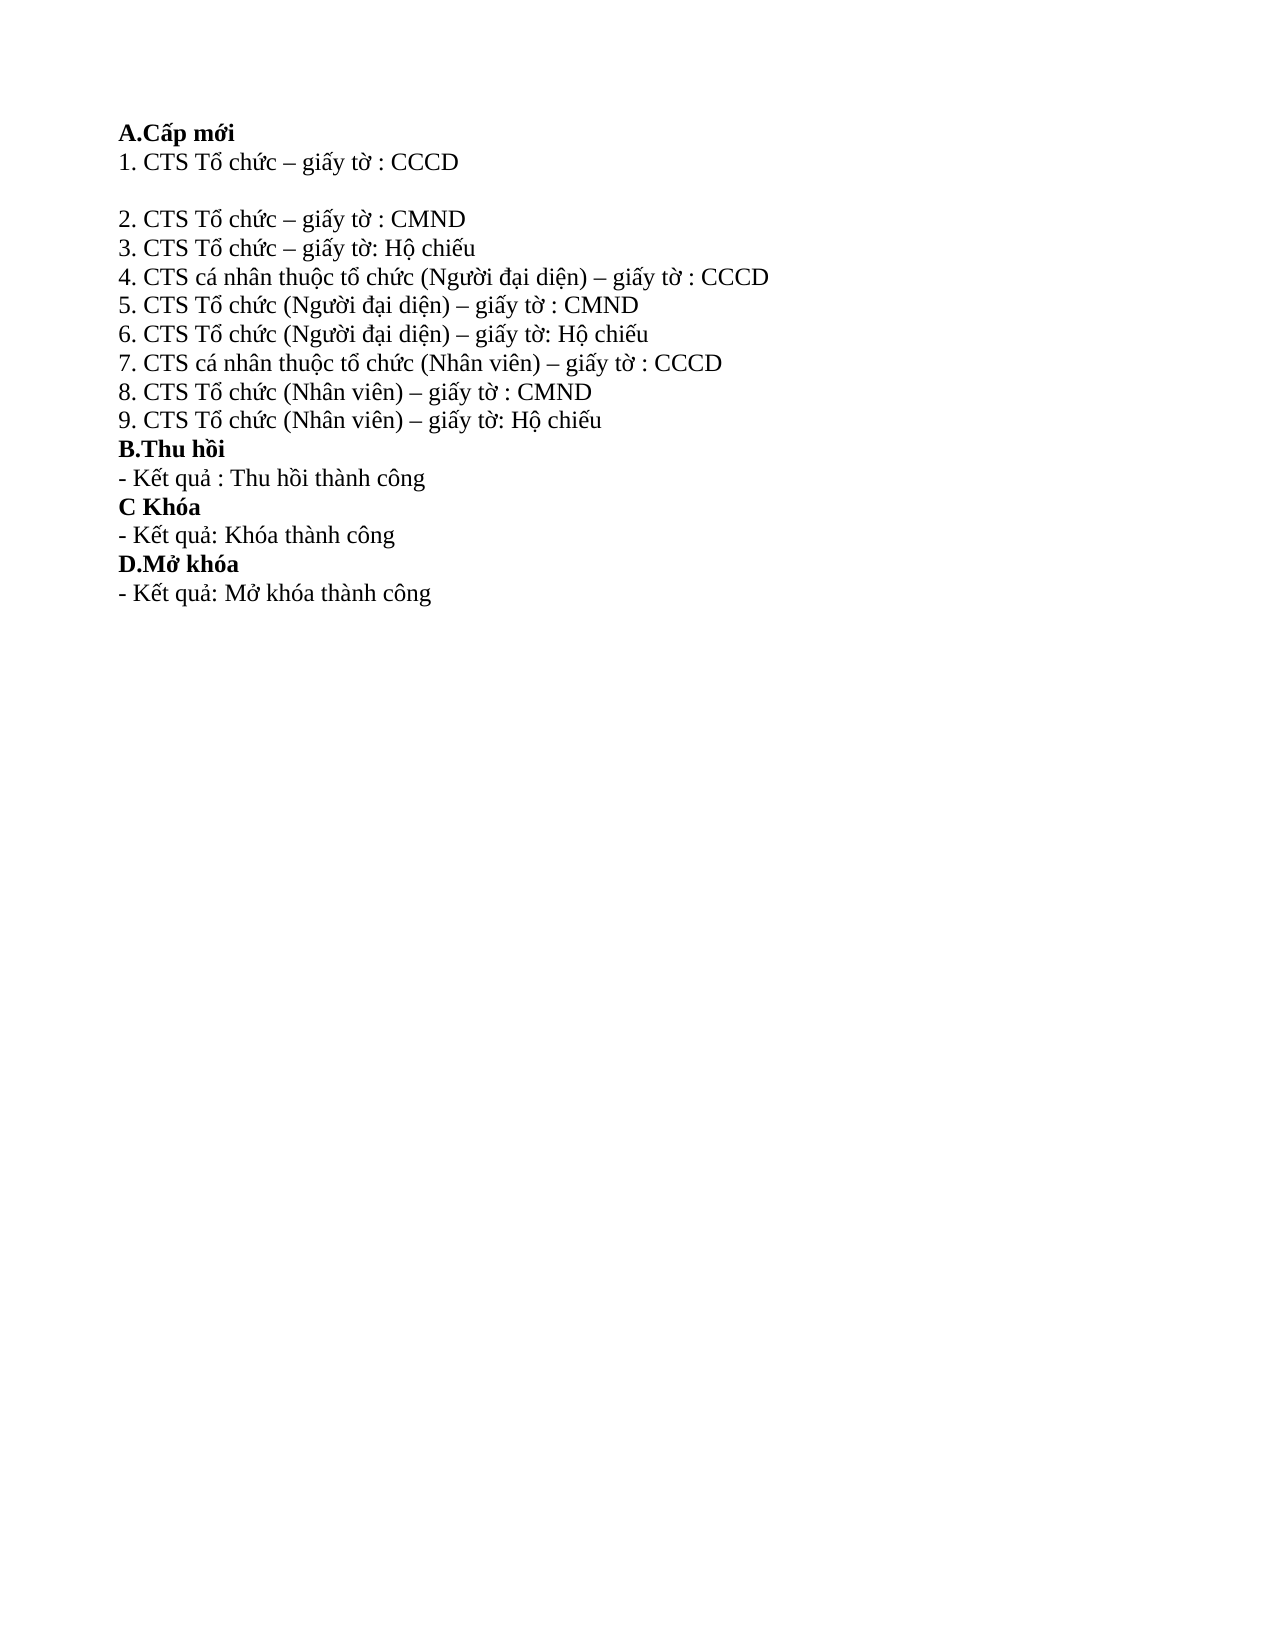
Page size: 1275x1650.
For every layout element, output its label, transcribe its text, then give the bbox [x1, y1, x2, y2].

text 7. CTS cá nhân thuộc tổ chức (Nhân viên) – giấy tờ : CCCD [118, 348, 1157, 377]
text 2. CTS Tổ chức – giấy tờ : CMND [118, 204, 1157, 233]
text 4. CTS cá nhân thuộc tổ chức (Người đại diện) – giấy tờ : CCCD [118, 262, 1157, 291]
text B.Thu hồi [118, 434, 1157, 463]
text 8. CTS Tổ chức (Nhân viên) – giấy tờ : CMND [118, 377, 1157, 406]
text - Kết quả: Mở khóa thành công [118, 578, 1157, 607]
text - Kết quả: Khóa thành công [118, 521, 1157, 549]
text 1. CTS Tổ chức – giấy tờ : CCCD [118, 147, 1157, 176]
text 5. CTS Tổ chức (Người đại diện) – giấy tờ : CMND [118, 291, 1157, 319]
text A.Cấp mới [118, 118, 1157, 147]
text 3. CTS Tổ chức – giấy tờ: Hộ chiếu [118, 233, 1157, 262]
text 9. CTS Tổ chức (Nhân viên) – giấy tờ: Hộ chiếu [118, 406, 1157, 434]
text - Kết quả : Thu hồi thành công [118, 463, 1157, 492]
text D.Mở khóa [118, 549, 1157, 578]
text 6. CTS Tổ chức (Người đại diện) – giấy tờ: Hộ chiếu [118, 319, 1157, 348]
text C Khóa [118, 492, 1157, 521]
